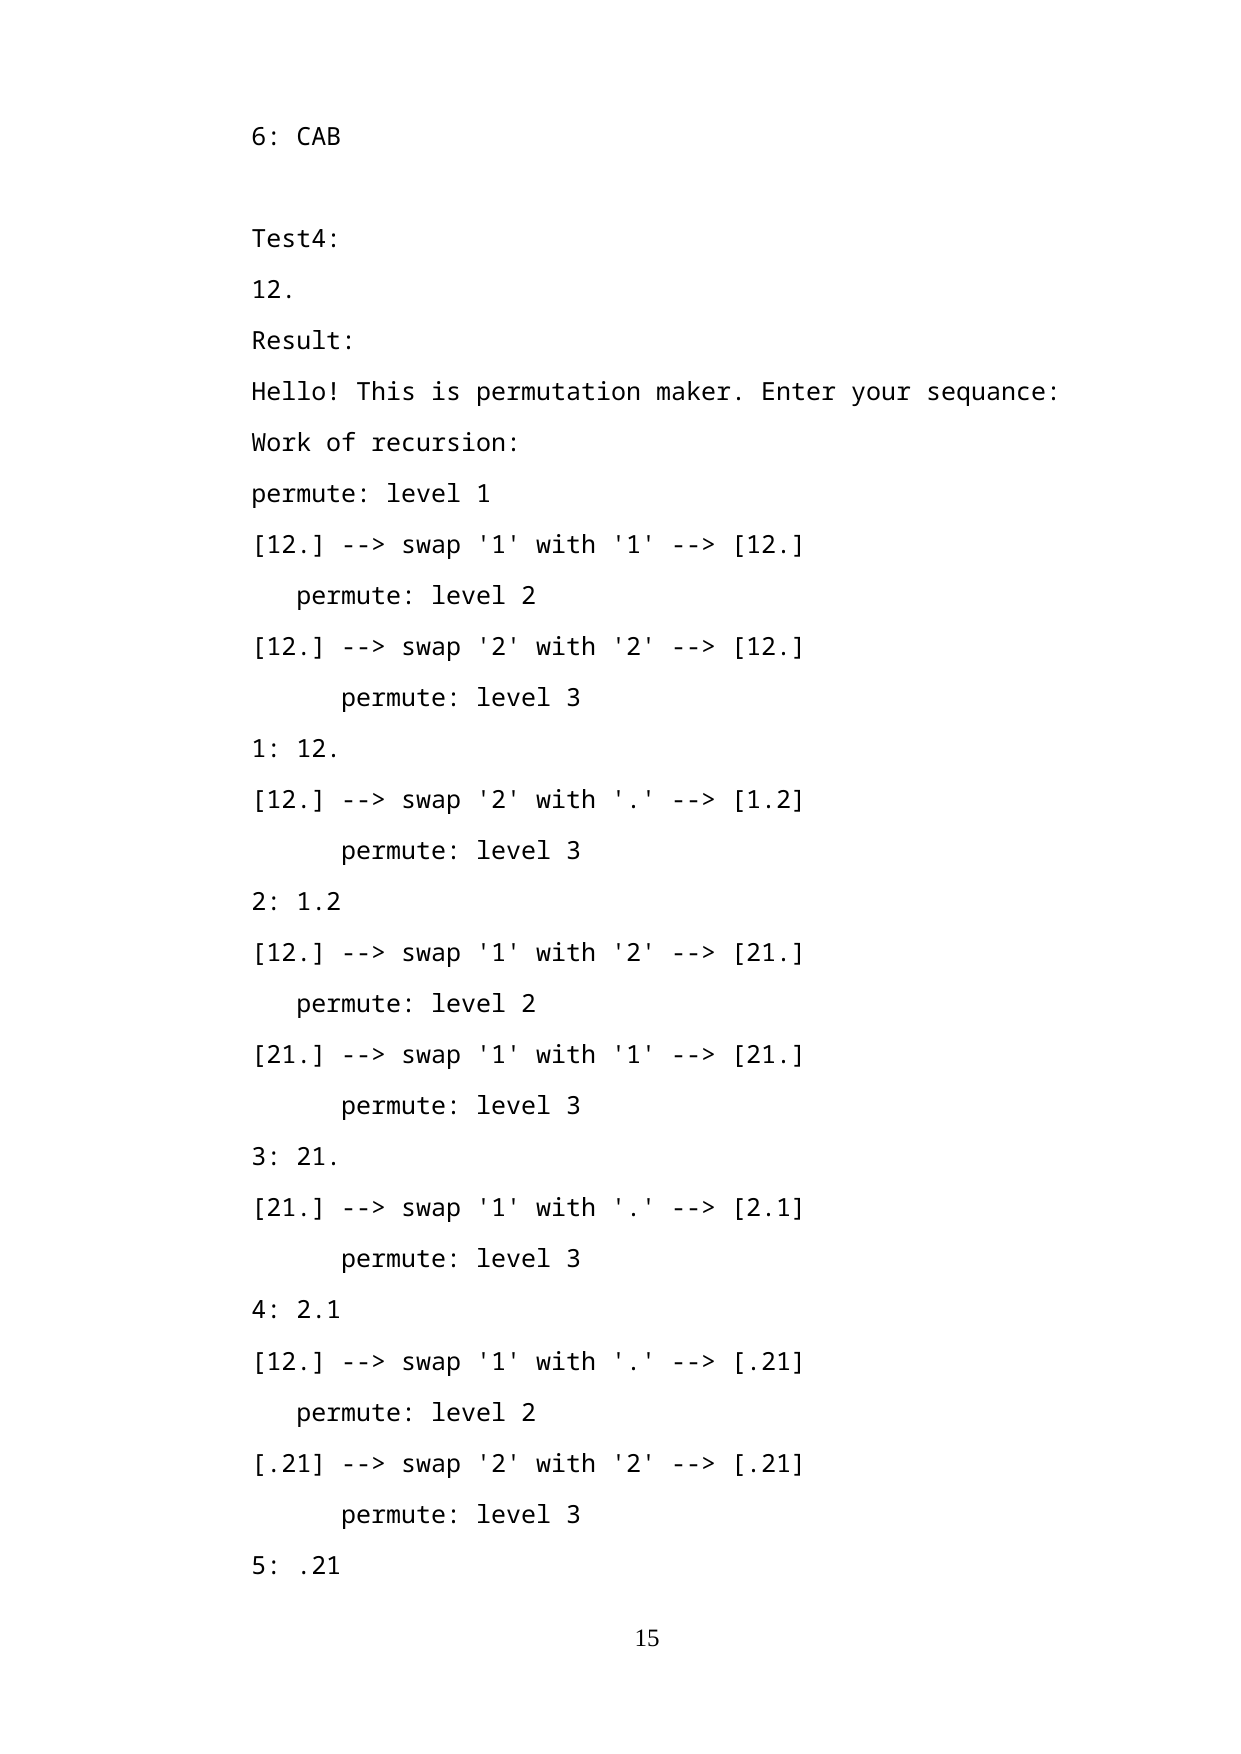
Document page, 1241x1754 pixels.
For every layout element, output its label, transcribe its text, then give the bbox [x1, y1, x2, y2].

text Work of recursion: [177, 424, 1116, 458]
text permute: level 2 [177, 1394, 1116, 1428]
text 12. [177, 271, 1116, 305]
text [21.] --> swap '1' with '1' --> [21.] [177, 1037, 1116, 1071]
text [.21] --> swap '2' with '2' --> [.21] [177, 1445, 1116, 1479]
text Result: [177, 322, 1116, 356]
text 6: CAB [177, 118, 1116, 152]
text Hello! This is permutation maker. Enter your sequance: [177, 373, 1116, 407]
text permute: level 1 [177, 475, 1116, 509]
text Test4: [177, 220, 1116, 254]
text permute: level 3 [177, 1241, 1116, 1275]
text permute: level 3 [177, 1496, 1116, 1530]
text [12.] --> swap '2' with '.' --> [1.2] [177, 782, 1116, 816]
text [12.] --> swap '1' with '1' --> [12.] [177, 526, 1116, 561]
text [21.] --> swap '1' with '.' --> [2.1] [177, 1190, 1116, 1224]
text 3: 21. [177, 1139, 1116, 1173]
text permute: level 3 [177, 679, 1116, 714]
text [12.] --> swap '1' with '.' --> [.21] [177, 1343, 1116, 1377]
text 2: 1.2 [177, 884, 1116, 918]
text [12.] --> swap '1' with '2' --> [21.] [177, 935, 1116, 969]
text 5: .21 [177, 1547, 1116, 1581]
text permute: level 2 [177, 577, 1116, 612]
text permute: level 3 [177, 833, 1116, 867]
text 4: 2.1 [177, 1292, 1116, 1326]
text [12.] --> swap '2' with '2' --> [12.] [177, 628, 1116, 663]
text 1: 12. [177, 731, 1116, 765]
text permute: level 3 [177, 1088, 1116, 1122]
text permute: level 2 [177, 986, 1116, 1020]
